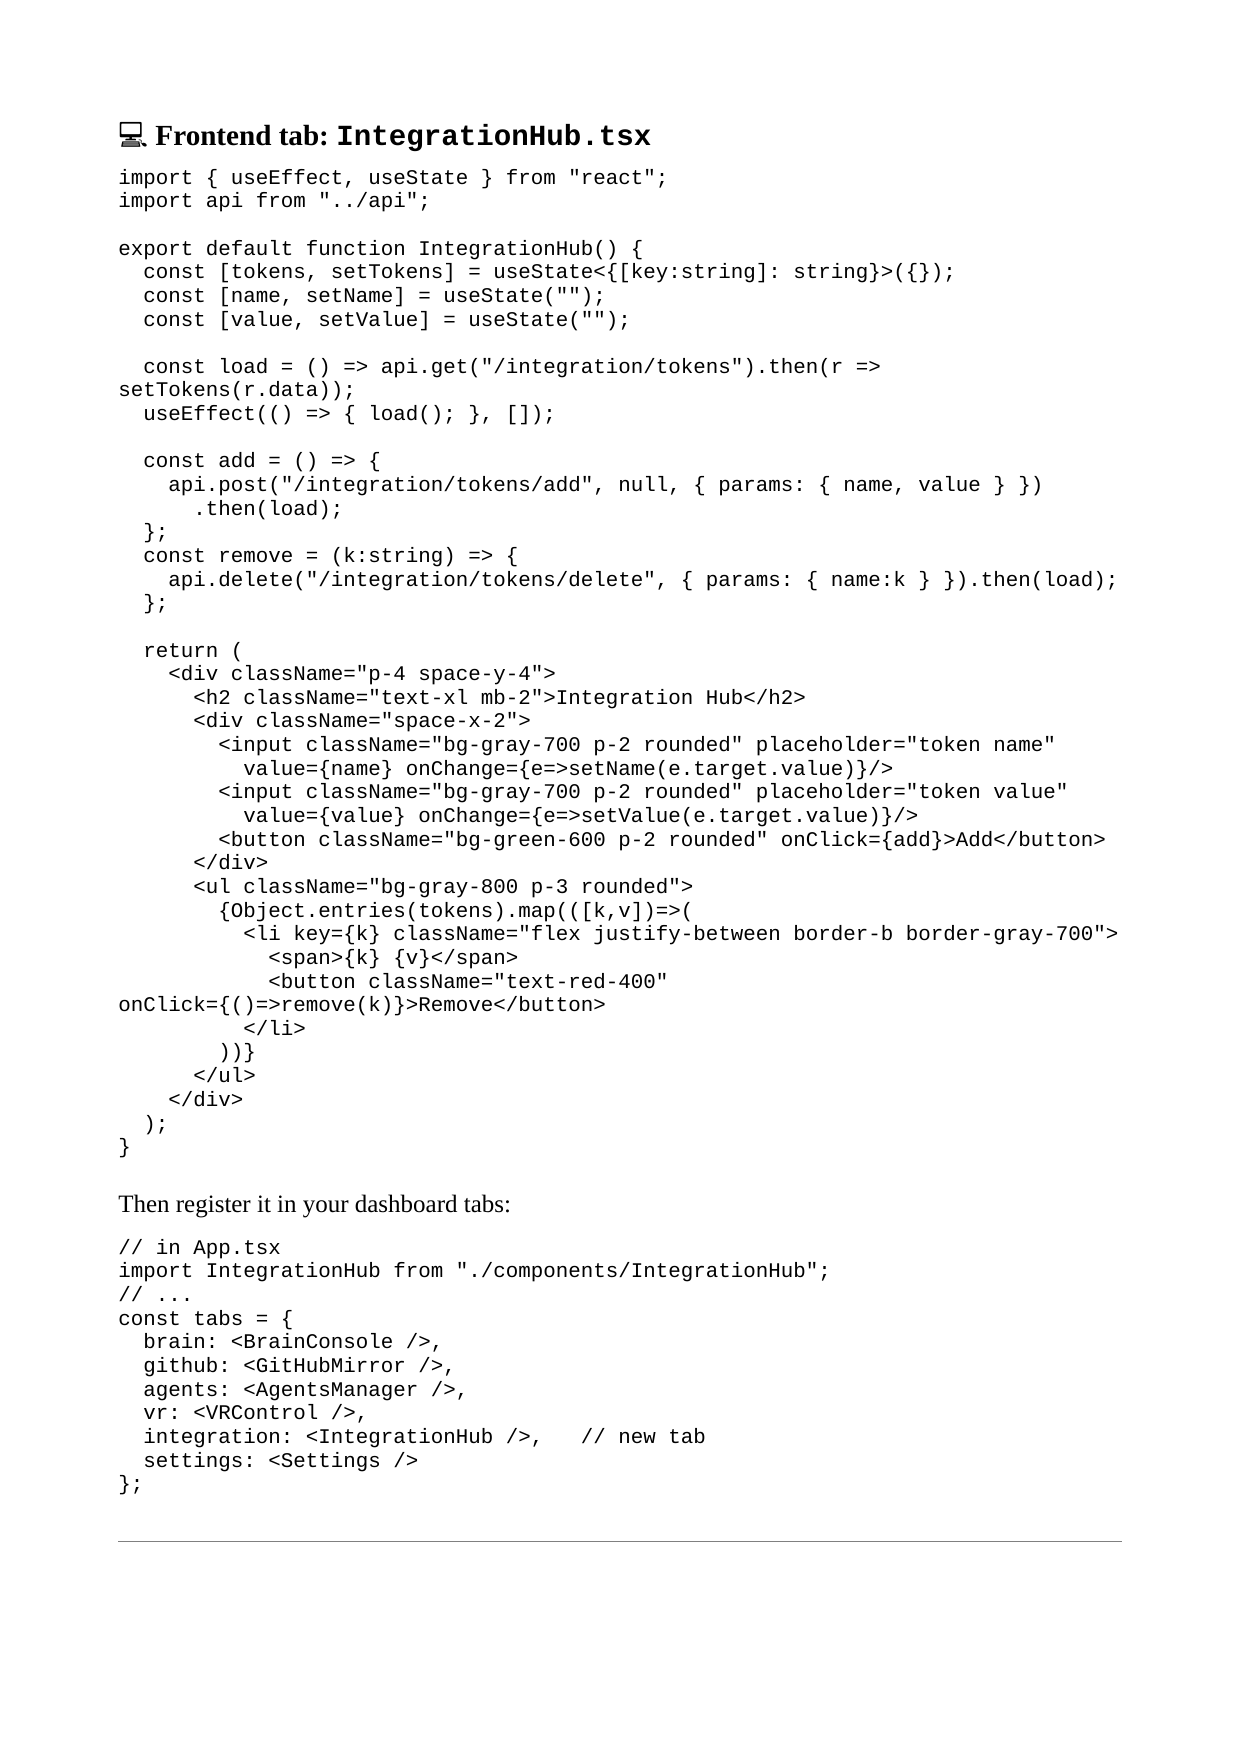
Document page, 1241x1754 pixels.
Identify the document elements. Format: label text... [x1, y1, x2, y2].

text <h2 className="text-xl mb-2">Integration Hub</h2> [118, 687, 1122, 711]
text <input className="bg-gray-700 p-2 rounded" placeholder="token value" [118, 781, 1122, 805]
text // ... [118, 1284, 1122, 1308]
text value={value} onChange={e=>setValue(e.target.value)}/> [118, 805, 1122, 829]
text const remove = (k:string) => { [118, 545, 1122, 569]
text .then(load); [118, 498, 1122, 521]
text <button className="bg-green-600 p-2 rounded" onClick={add}>Add</button> [118, 829, 1122, 852]
text </li> [118, 1018, 1122, 1042]
text integration: <IntegrationHub />, // new tab [118, 1426, 1122, 1450]
text vr: <VRControl />, [118, 1402, 1122, 1426]
text ))} [118, 1042, 1122, 1065]
text const add = () => { [118, 450, 1122, 474]
text }; [118, 1473, 1122, 1497]
text ); [118, 1112, 1122, 1136]
text agents: <AgentsManager />, [118, 1379, 1122, 1402]
text value={name} onChange={e=>setName(e.target.value)}/> [118, 758, 1122, 781]
text api.post("/integration/tokens/add", null, { params: { name, value } }) [118, 474, 1122, 498]
text return ( [118, 639, 1122, 663]
text const [value, setValue] = useState(""); [118, 308, 1122, 332]
text const tabs = { [118, 1308, 1122, 1331]
text <li key={k} className="flex justify-between border-b border-gray-700"> [118, 923, 1122, 947]
text Then register it in your dashboard tabs: [118, 1189, 1122, 1218]
text import { useEffect, useState } from "react"; [118, 167, 1122, 190]
subtitle 💻 Frontend tab: IntegrationHub.tsx [118, 118, 1122, 154]
text <span>{k} {v}</span> [118, 947, 1122, 971]
text const [name, setName] = useState(""); [118, 285, 1122, 308]
text </ul> [118, 1065, 1122, 1089]
text const load = () => api.get("/integration/tokens").then(r => setTokens(r.data)); [118, 356, 1122, 403]
text <ul className="bg-gray-800 p-3 rounded"> [118, 876, 1122, 900]
text useEffect(() => { load(); }, []); [118, 403, 1122, 427]
text // in App.tsx [118, 1237, 1122, 1261]
text const [tokens, setTokens] = useState<{[key:string]: string}>({}); [118, 261, 1122, 285]
text <div className="space-x-2"> [118, 711, 1122, 734]
text import api from "../api"; [118, 190, 1122, 214]
text <div className="p-4 space-y-4"> [118, 663, 1122, 687]
text import IntegrationHub from "./components/IntegrationHub"; [118, 1261, 1122, 1284]
text github: <GitHubMirror />, [118, 1355, 1122, 1379]
text settings: <Settings /> [118, 1450, 1122, 1473]
text brain: <BrainConsole />, [118, 1331, 1122, 1355]
text api.delete("/integration/tokens/delete", { params: { name:k } }).then(load); [118, 569, 1122, 592]
text <input className="bg-gray-700 p-2 rounded" placeholder="token name" [118, 734, 1122, 758]
text </div> [118, 1089, 1122, 1112]
text } [118, 1136, 1122, 1160]
text export default function IntegrationHub() { [118, 238, 1122, 261]
text }; [118, 521, 1122, 545]
text }; [118, 592, 1122, 616]
text </div> [118, 852, 1122, 876]
text <button className="text-red-400" onClick={()=>remove(k)}>Remove</button> [118, 971, 1122, 1018]
text {Object.entries(tokens).map(([k,v])=>( [118, 900, 1122, 923]
